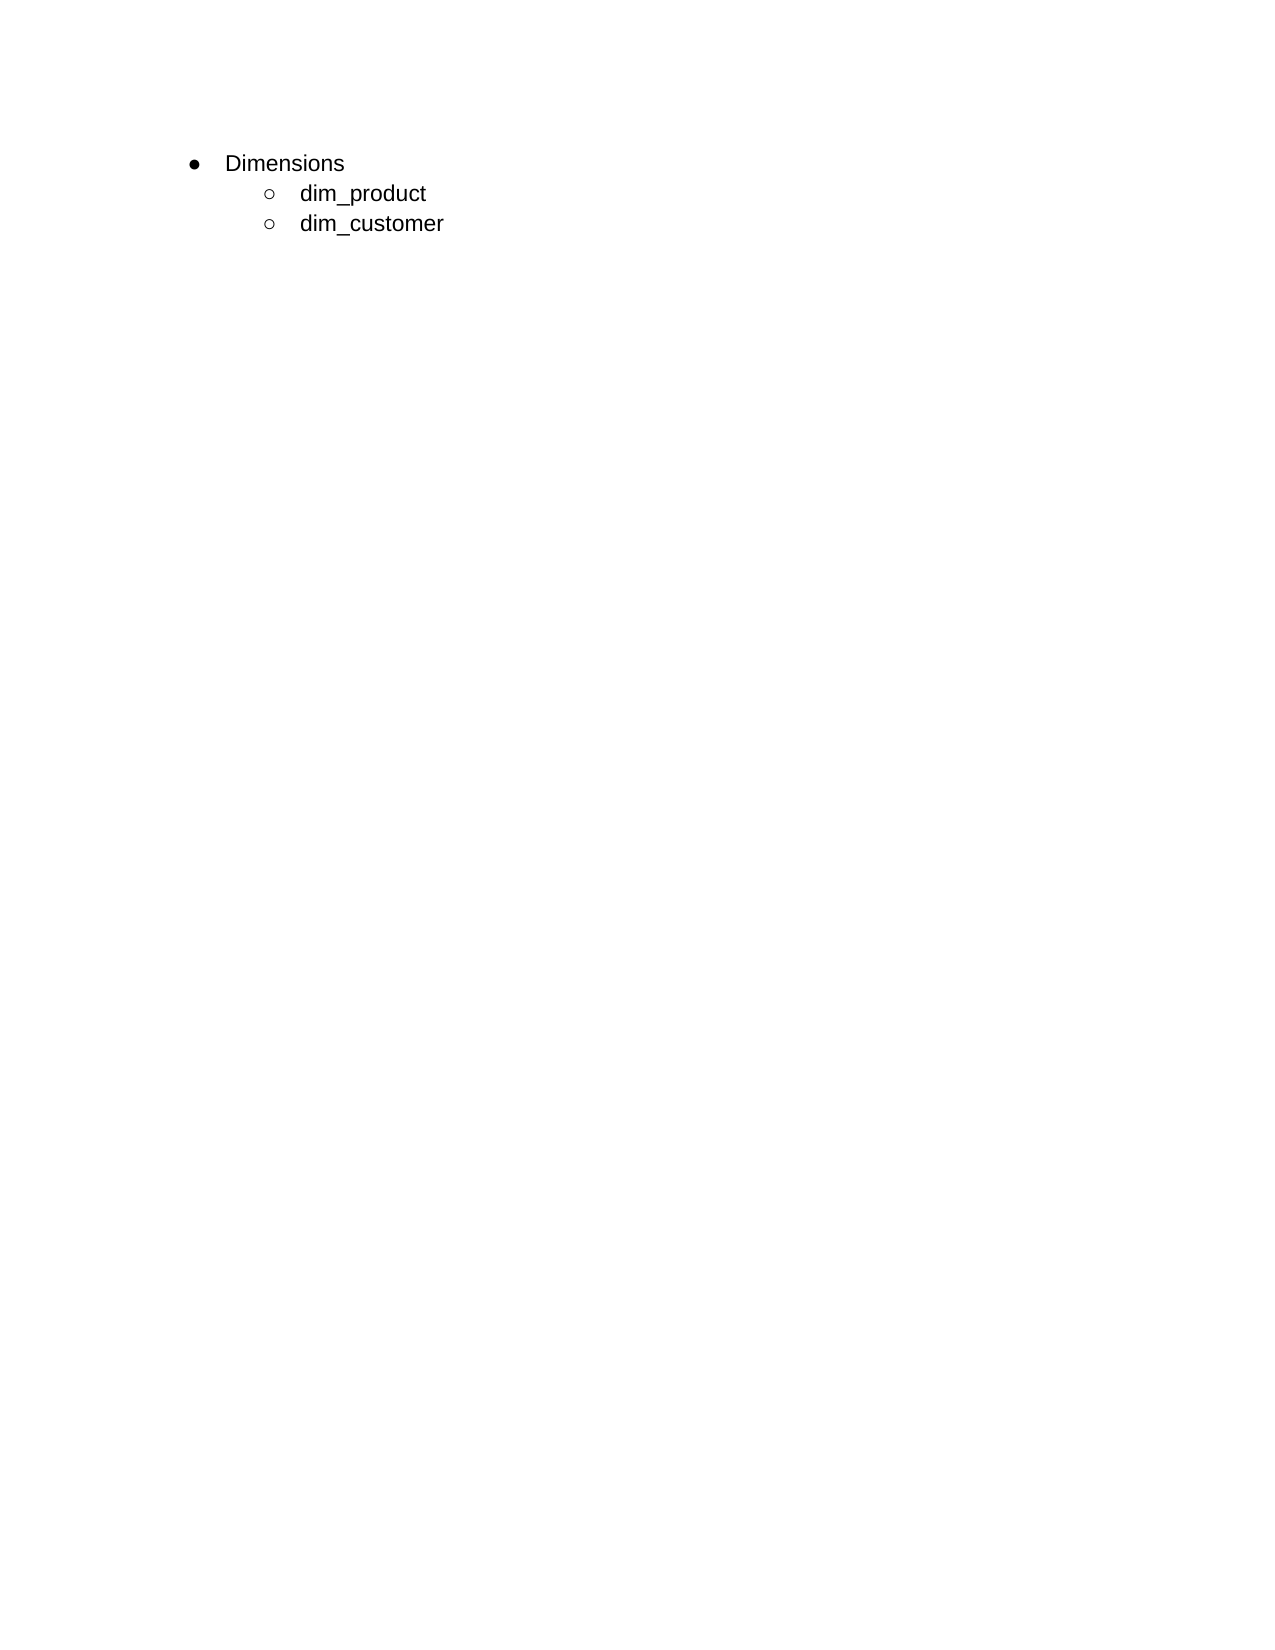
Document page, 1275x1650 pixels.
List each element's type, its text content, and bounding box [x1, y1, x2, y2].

list dim_product [262, 180, 1125, 207]
list dim_customer [262, 210, 1125, 237]
list Dimensions [187, 150, 1125, 176]
